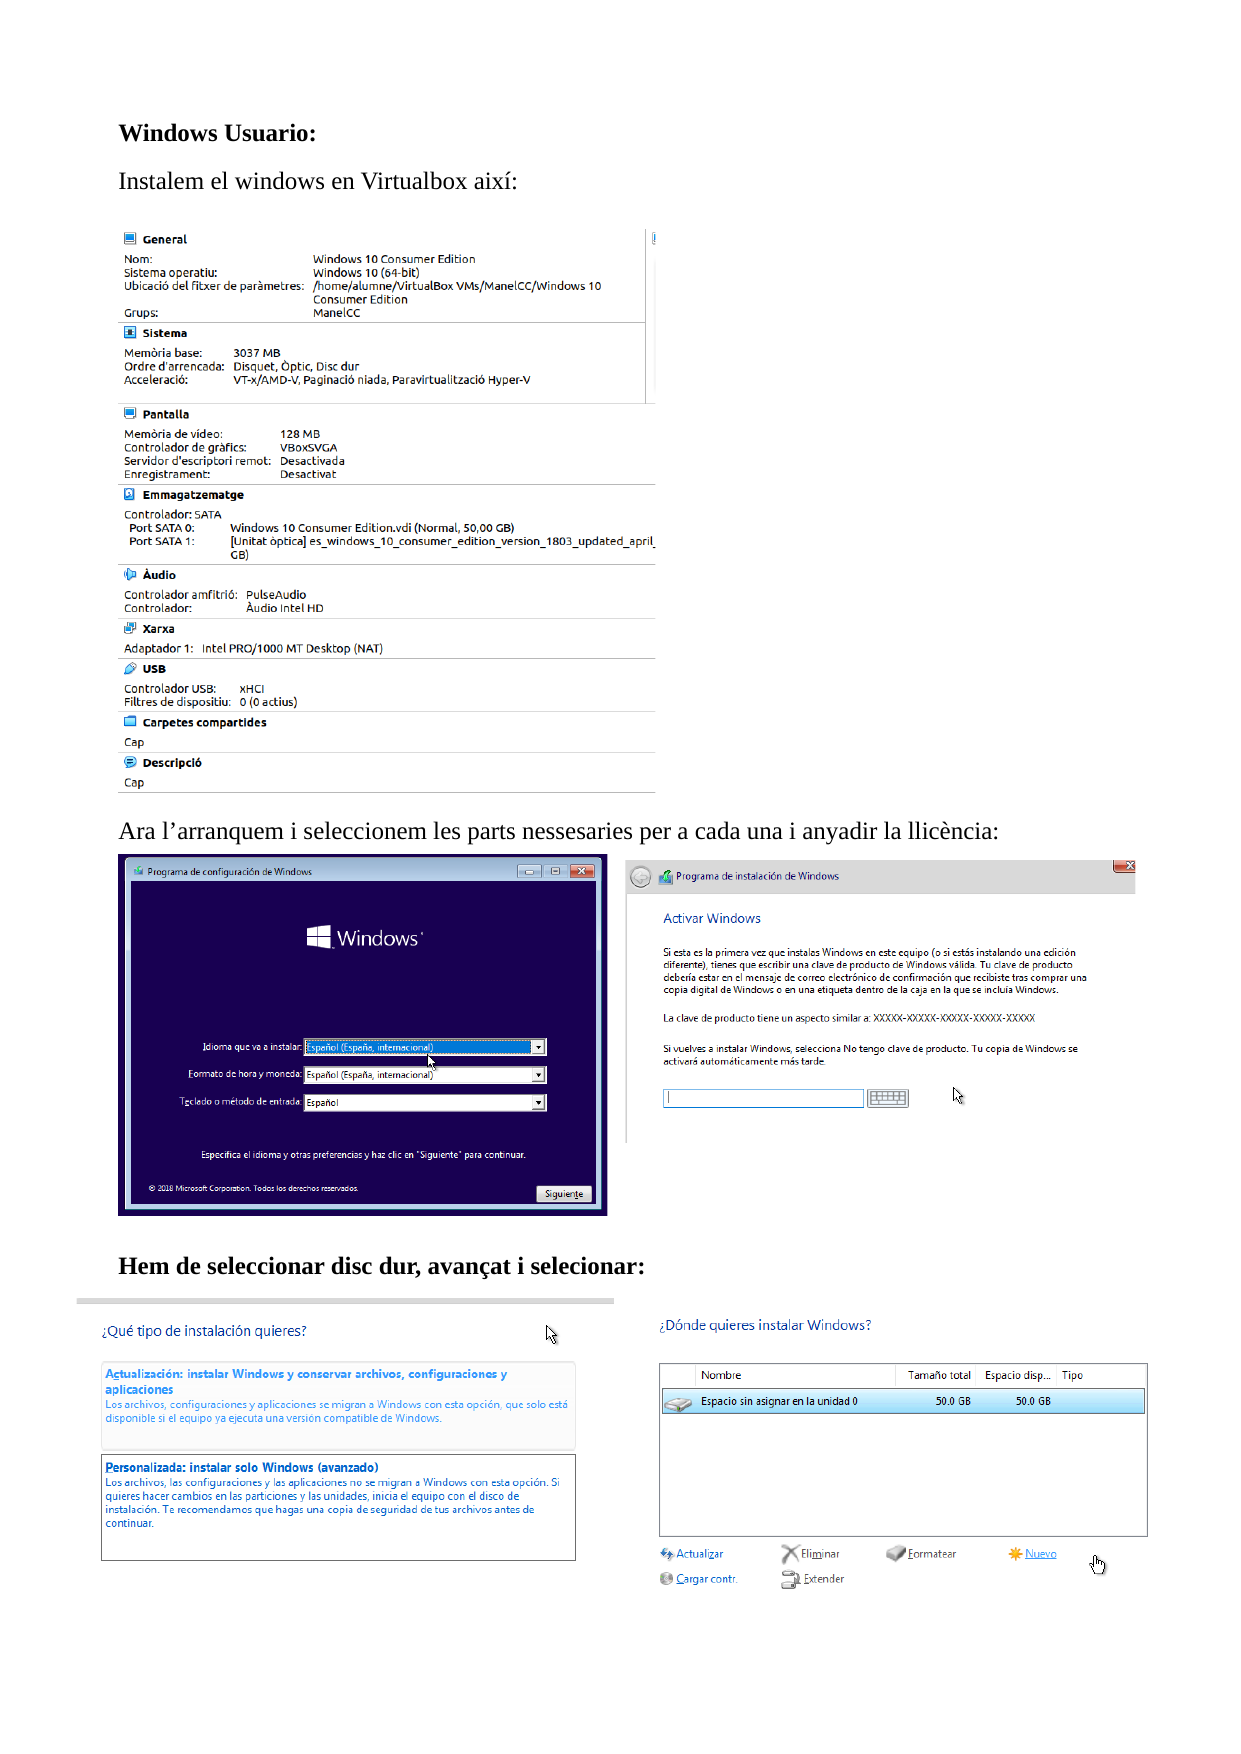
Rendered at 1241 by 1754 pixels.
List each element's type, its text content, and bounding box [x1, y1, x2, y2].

picture [118, 229, 656, 812]
picture [628, 1307, 1162, 1624]
text Windows Usuario: [118, 118, 1122, 147]
picture [76, 1298, 614, 1598]
text Hem de seleccionar disc dur, avançat i selecionar: [118, 1251, 1122, 1279]
text Instalem el windows en Virtualbox així: [118, 166, 1122, 194]
picture [625, 860, 1136, 1143]
text Ara l’arranquem i seleccionem les parts nessesaries per a cada una i anyadir la llicència: [118, 213, 1122, 845]
picture [118, 854, 608, 1216]
